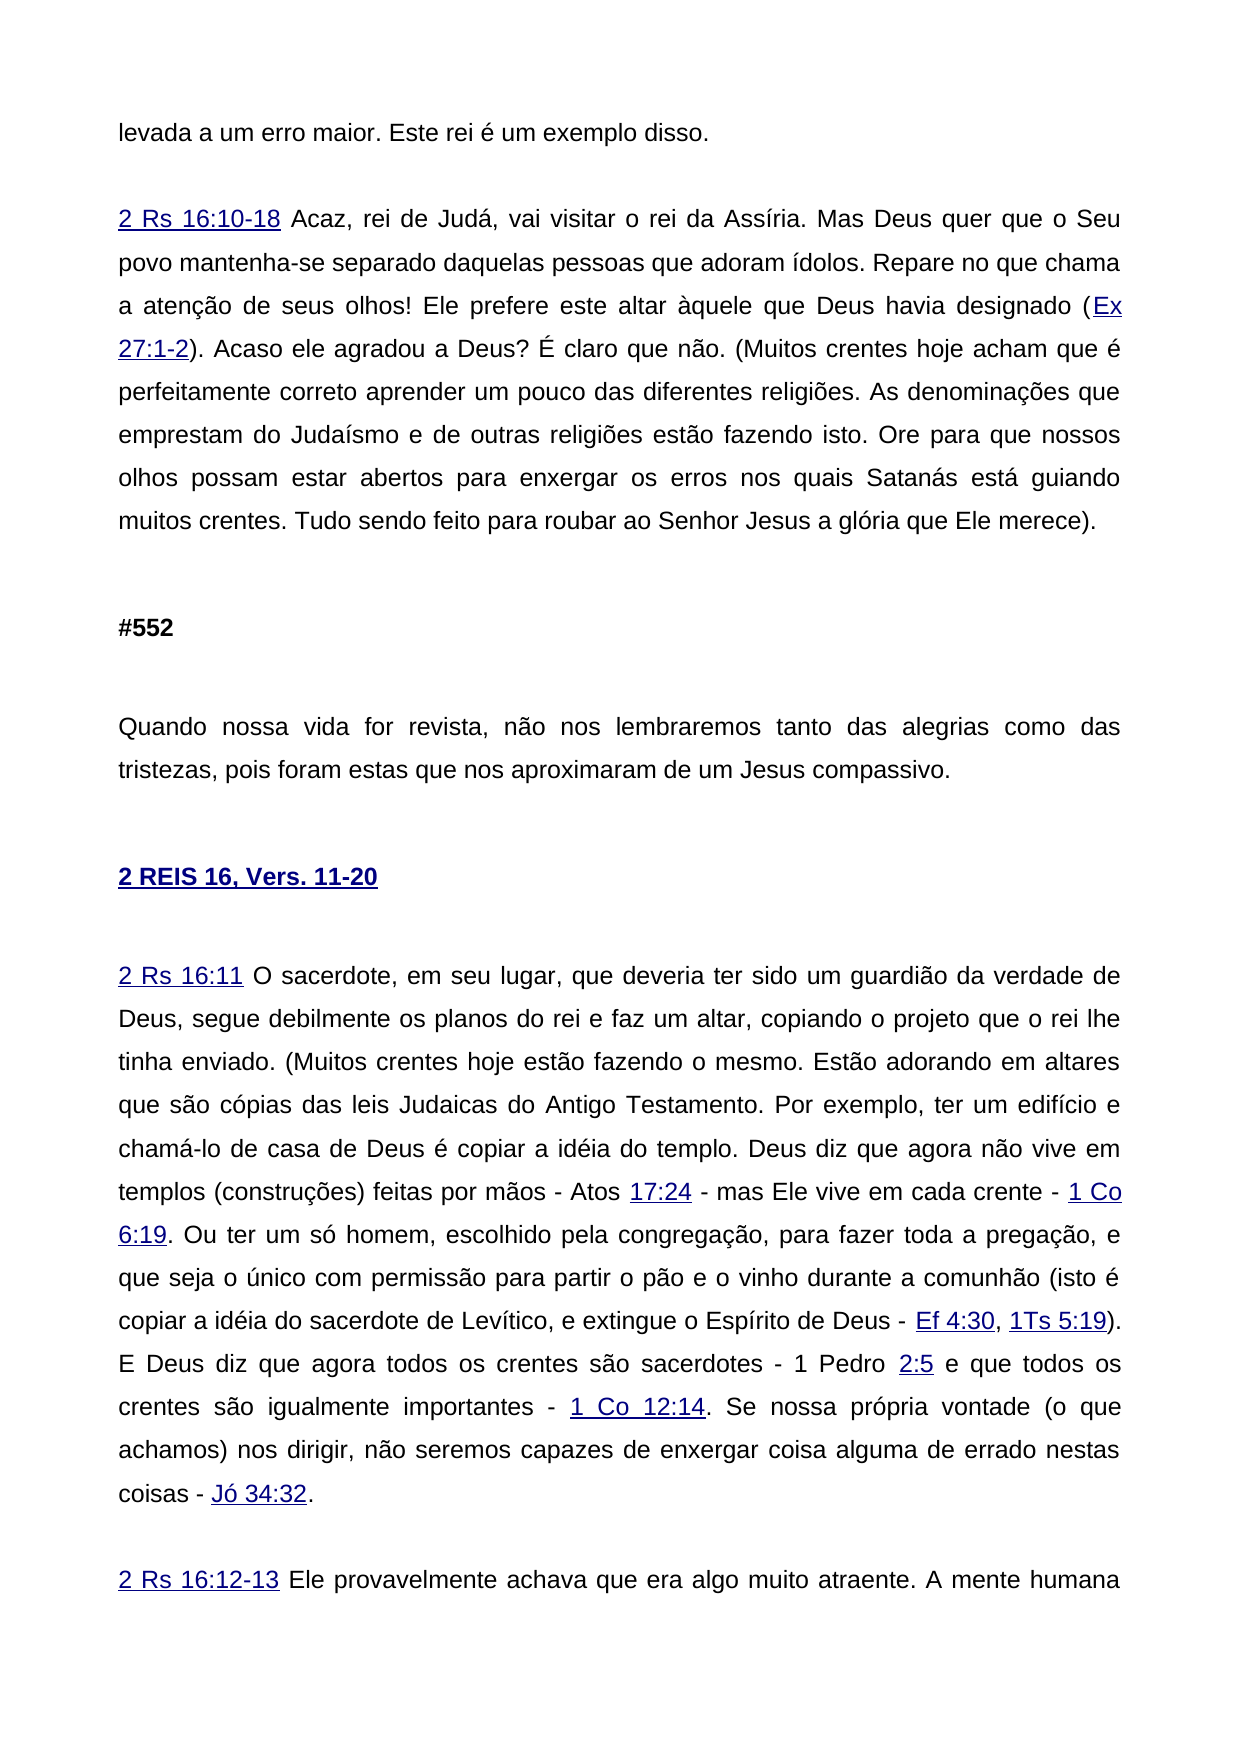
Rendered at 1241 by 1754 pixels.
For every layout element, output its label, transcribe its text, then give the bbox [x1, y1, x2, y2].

text 2 Rs 16:11 O sacerdote, em seu lugar, que deveria ter sido um guardião da verdade de Deus, segue debilmente os planos do rei e faz um altar, copiando o projeto que o rei lhe tinha enviado. (Muitos crentes hoje estão fazendo o mesmo. Estão adorando em altares que são cópias das leis Judaicas do Antigo Testamento. Por exemplo, ter um edifício e chamá-lo de casa de Deus é copiar a idéia do templo. Deus diz que agora não vive em templos (construções) feitas por mãos - Atos 17:24 - mas Ele vive em cada crente - 1 Co 6:19. Ou ter um só homem, escolhido pela congregação, para fazer toda a pregação, e que seja o único com permissão para partir o pão e o vinho durante a comunhão (isto é copiar a idéia do sacerdote de Levítico, e extingue o Espírito de Deus - Ef 4:30, 1Ts 5:19). E Deus diz que agora todos os crentes são sacerdotes - 1 Pedro 2:5 e que todos os crentes são igualmente importantes - 1 Co 12:14. Se nossa própria vontade (o que achamos) nos dirigir, não seremos capazes de enxergar coisa alguma de errado nestas coisas - Jó 34:32. [118, 961, 1122, 1507]
text Quando nossa vida for revista, não nos lembraremos tanto das alegrias como das tristezas, pois foram estas que nos aproximaram de um Jesus compassivo. [118, 712, 1122, 784]
text 2 Rs 16:10-18 Acaz, rei de Judá, vai visitar o rei da Assíria. Mas Deus quer que o Seu povo mantenha-se separado daquelas pessoas que adoram ídolos. Repare no que chama a atenção de seus olhos! Ele prefere este altar àquele que Deus havia designado (Ex 27:1-2). Acaso ele agradou a Deus? É claro que não. (Muitos crentes hoje acham que é perfeitamente correto aprender um pouco das diferentes religiões. As denominações que emprestam do Judaísmo e de outras religiões estão fazendo isto. Ore para que nossos olhos possam estar abertos para enxergar os erros nos quais Satanás está guiando muitos crentes. Tudo sendo feito para roubar ao Senhor Jesus a glória que Ele merece). [118, 204, 1122, 535]
text 2 Rs 16:12-13 Ele provavelmente achava que era algo muito atraente. A mente humana [118, 1565, 1122, 1593]
text levada a um erro maior. Este rei é um exemplo disso. [118, 118, 1122, 147]
subtitle 2 REIS 16, Vers. 11-20 [118, 862, 1122, 891]
subtitle #552 [118, 613, 1122, 642]
